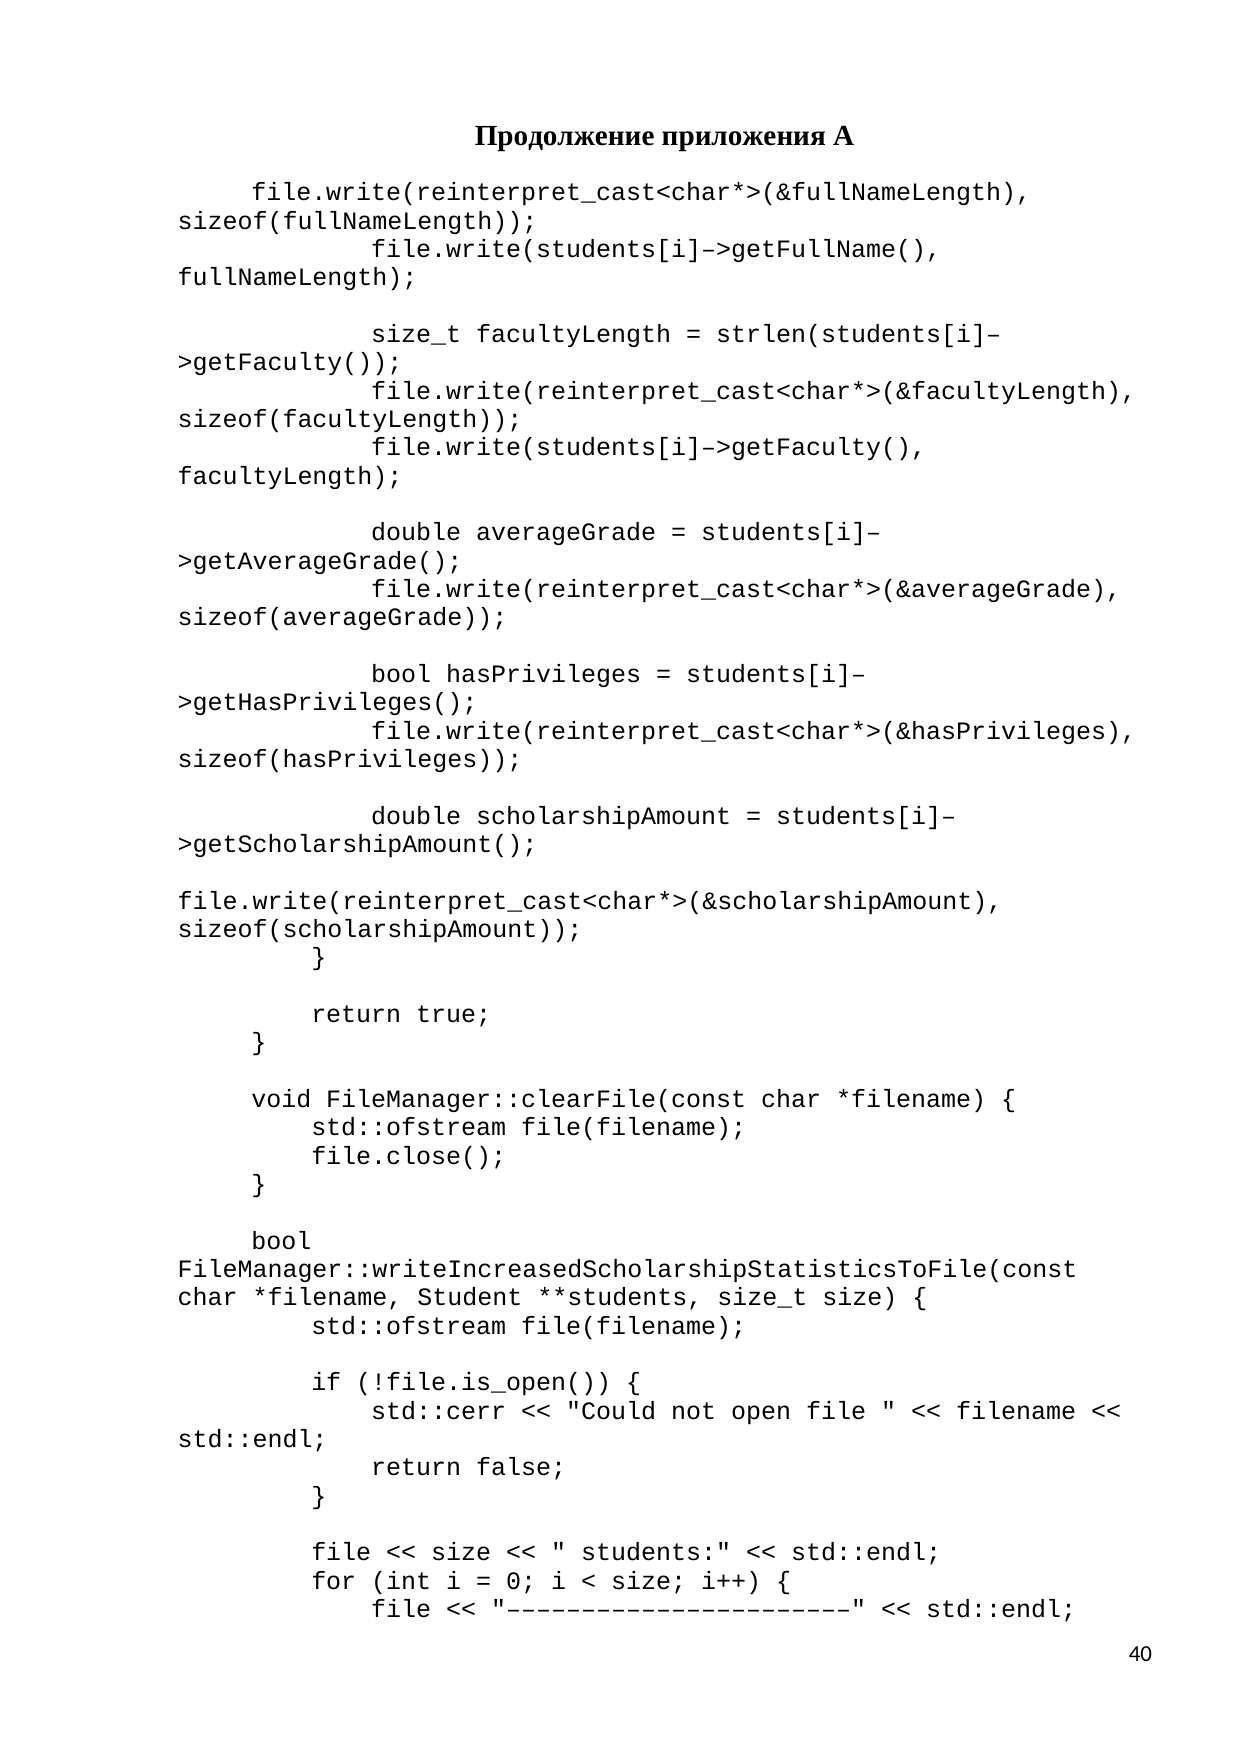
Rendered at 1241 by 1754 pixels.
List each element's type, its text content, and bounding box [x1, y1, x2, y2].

text std::ofstream file(filename); [177, 1115, 1152, 1143]
text file.write(reinterpret_cast<char*>(&facultyLength), sizeof(facultyLength)); [177, 378, 1152, 435]
text file << size << " students:" << std::endl; [177, 1540, 1152, 1568]
text size_t facultyLength = strlen(students[i]–>getFaculty()); [177, 322, 1152, 378]
text file.close(); [177, 1143, 1152, 1172]
text file << "–––––––––––––––––––––––" << std::endl; [177, 1597, 1152, 1625]
text file.write(reinterpret_cast<char*>(&hasPrivileges), sizeof(hasPrivileges)); [177, 718, 1152, 775]
text for (int i = 0; i < size; i++) { [177, 1568, 1152, 1597]
text bool hasPrivileges = students[i]–>getHasPrivileges(); [177, 662, 1152, 718]
text void FileManager::clearFile(const char *filename) { [177, 1087, 1152, 1115]
text if (!file.is_open()) { [177, 1370, 1152, 1398]
text file.write(students[i]–>getFullName(), fullNameLength); [177, 237, 1152, 293]
text return false; [177, 1455, 1152, 1483]
text return true; [177, 1002, 1152, 1030]
text file.write(reinterpret_cast<char*>(&averageGrade), sizeof(averageGrade)); [177, 577, 1152, 633]
text file.write(reinterpret_cast<char*>(&fullNameLength), sizeof(fullNameLength)); [177, 180, 1152, 237]
text double scholarshipAmount = students[i]–>getScholarshipAmount(); [177, 803, 1152, 860]
text Продолжение приложения А [177, 118, 1152, 152]
text std::cerr << "Could not open file " << filename << std::endl; [177, 1398, 1152, 1455]
text file.write(reinterpret_cast<char*>(&scholarshipAmount), sizeof(scholarshipAmount)); [177, 860, 1152, 945]
text } [177, 945, 1152, 973]
text std::ofstream file(filename); [177, 1313, 1152, 1342]
text double averageGrade = students[i]–>getAverageGrade(); [177, 520, 1152, 577]
text bool FileManager::writeIncreasedScholarshipStatisticsToFile(const char *filename, Student **students, size_t size) { [177, 1228, 1152, 1313]
text file.write(students[i]–>getFaculty(), facultyLength); [177, 435, 1152, 492]
text } [177, 1172, 1152, 1200]
text } [177, 1483, 1152, 1512]
text } [177, 1030, 1152, 1058]
